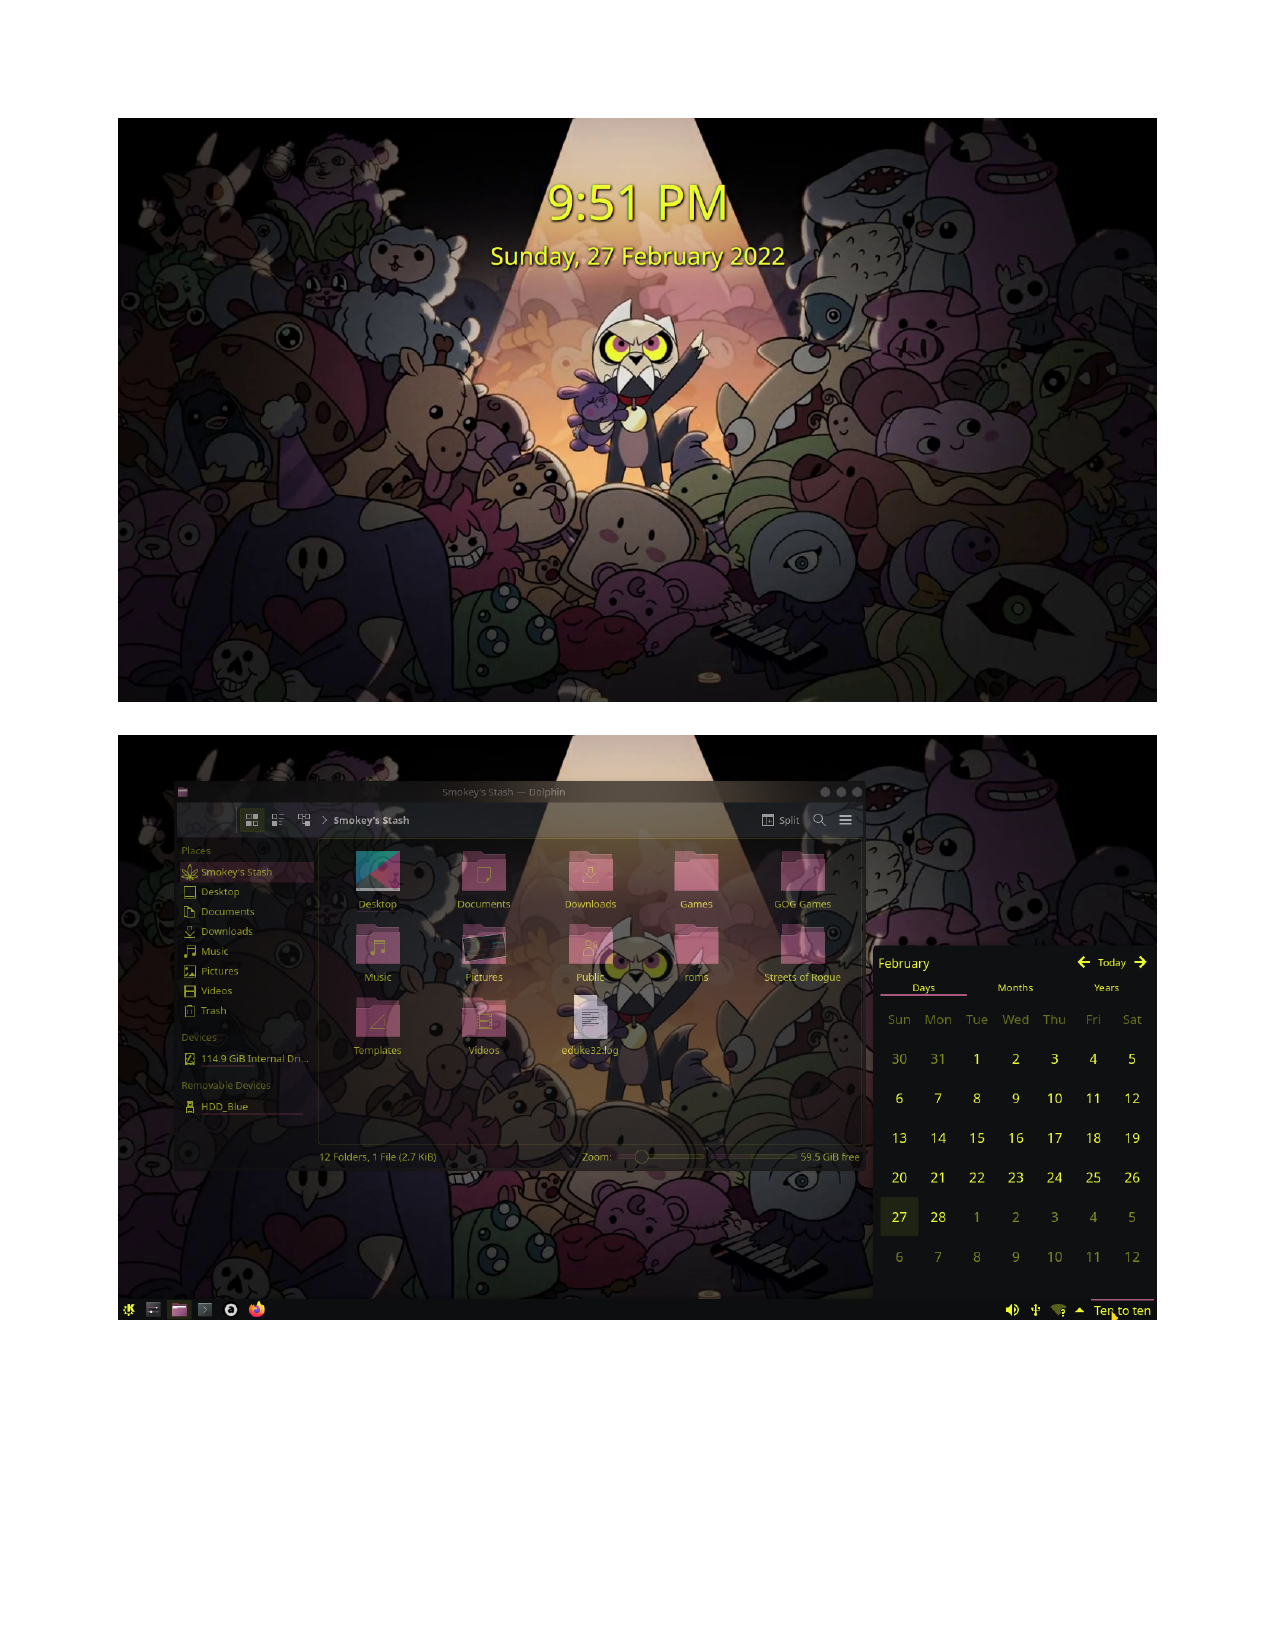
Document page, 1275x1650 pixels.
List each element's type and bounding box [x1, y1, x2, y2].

picture [118, 118, 1157, 702]
picture [118, 735, 1157, 1320]
